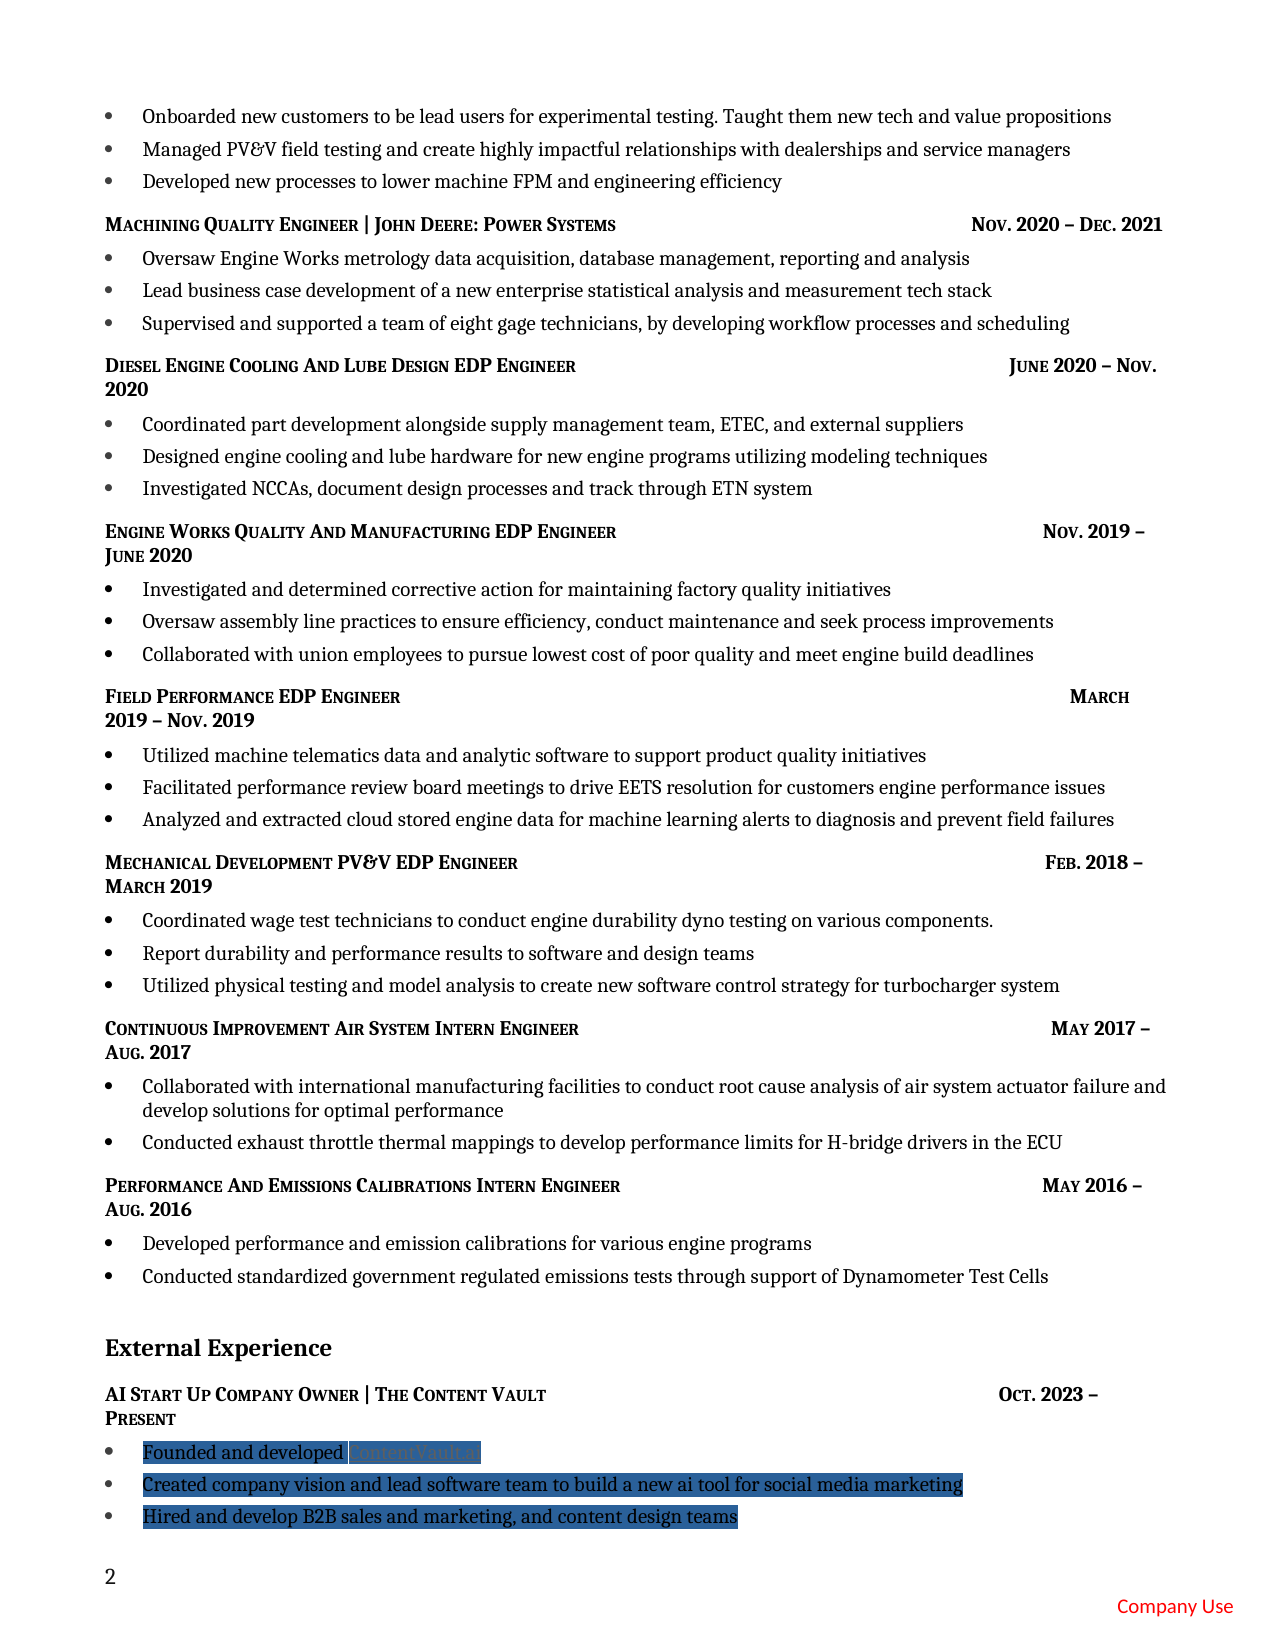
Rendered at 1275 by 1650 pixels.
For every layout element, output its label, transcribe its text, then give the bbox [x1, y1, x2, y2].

list Supervised and supported a team of eight gage technicians, by developing workflow processes and scheduling [105, 311, 1170, 335]
list Lead business case development of a new enterprise statistical analysis and measurement tech stack [105, 279, 1170, 303]
list Developed new processes to lower machine FPM and engineering efficiency [105, 169, 1170, 193]
list Oversaw Engine Works metrology data acquisition, database management, reporting and analysis [105, 247, 1170, 271]
list Analyzed and extracted cloud stored engine data for machine learning alerts to diagnosis and prevent field failures [105, 808, 1170, 832]
subtitle Mechanical Development PV&V EDP Engineer Feb. 2018 – March 2019 [105, 851, 1170, 899]
subtitle Field Performance EDP Engineer March 2019 – Nov. 2019 [105, 685, 1170, 733]
list Managed PV&V field testing and create highly impactful relationships with dealerships and service managers [105, 137, 1170, 161]
list Created company vision and lead software team to build a new ai tool for social media marketing [105, 1473, 1170, 1497]
list Developed performance and emission calibrations for various engine programs [105, 1232, 1170, 1256]
list Conducted standardized government regulated emissions tests through support of Dynamometer Test Cells [105, 1264, 1170, 1288]
list Report durability and performance results to software and design teams [105, 941, 1170, 965]
list Investigated NCCAs, document design processes and track through ETN system [105, 477, 1170, 501]
list Designed engine cooling and lube hardware for new engine programs utilizing modeling techniques [105, 444, 1170, 468]
list Onboarded new customers to be lead users for experimental testing. Taught them new tech and value propositions [105, 105, 1170, 129]
list Collaborated with union employees to pursue lowest cost of poor quality and meet engine build deadlines [105, 642, 1170, 666]
list Founded and developed ContentVault.ai [105, 1441, 1170, 1464]
list Investigated and determined corrective action for maintaining factory quality initiatives [105, 578, 1170, 602]
list Coordinated part development alongside supply management team, ETEC, and external suppliers [105, 412, 1170, 436]
subtitle External Experience [105, 1330, 1170, 1363]
subtitle Diesel Engine Cooling And Lube Design EDP Engineer June 2020 – Nov. 2020 [105, 354, 1170, 402]
list Facilitated performance review board meetings to drive EETS resolution for customers engine performance issues [105, 776, 1170, 800]
subtitle Performance And Emissions Calibrations Intern Engineer May 2016 – Aug. 2016 [105, 1174, 1170, 1222]
list Collaborated with international manufacturing facilities to conduct root cause analysis of air system actuator failure and develop solutions for optimal performance [105, 1075, 1170, 1123]
subtitle Engine Works Quality And Manufacturing EDP Engineer Nov. 2019 – June 2020 [105, 519, 1170, 567]
list Hired and develop B2B sales and marketing, and content design teams [105, 1505, 1170, 1529]
list Coordinated wage test technicians to conduct engine durability dyno testing on various components. [105, 909, 1170, 933]
list Utilized physical testing and model analysis to create new software control strategy for turbocharger system [105, 974, 1170, 998]
list Utilized machine telematics data and analytic software to support product quality initiatives [105, 743, 1170, 767]
list Oversaw assembly line practices to ensure efficiency, conduct maintenance and seek process improvements [105, 610, 1170, 634]
subtitle Machining Quality Engineer | John Deere: Power Systems Nov. 2020 – Dec. 2021 [105, 212, 1170, 236]
subtitle AI Start Up Company Owner | The Content Vault Oct. 2023 – Present [105, 1382, 1170, 1430]
subtitle Continuous Improvement Air System Intern Engineer May 2017 – Aug. 2017 [105, 1016, 1170, 1064]
list Conducted exhaust throttle thermal mappings to develop performance limits for H-bridge drivers in the ECU [105, 1131, 1170, 1155]
